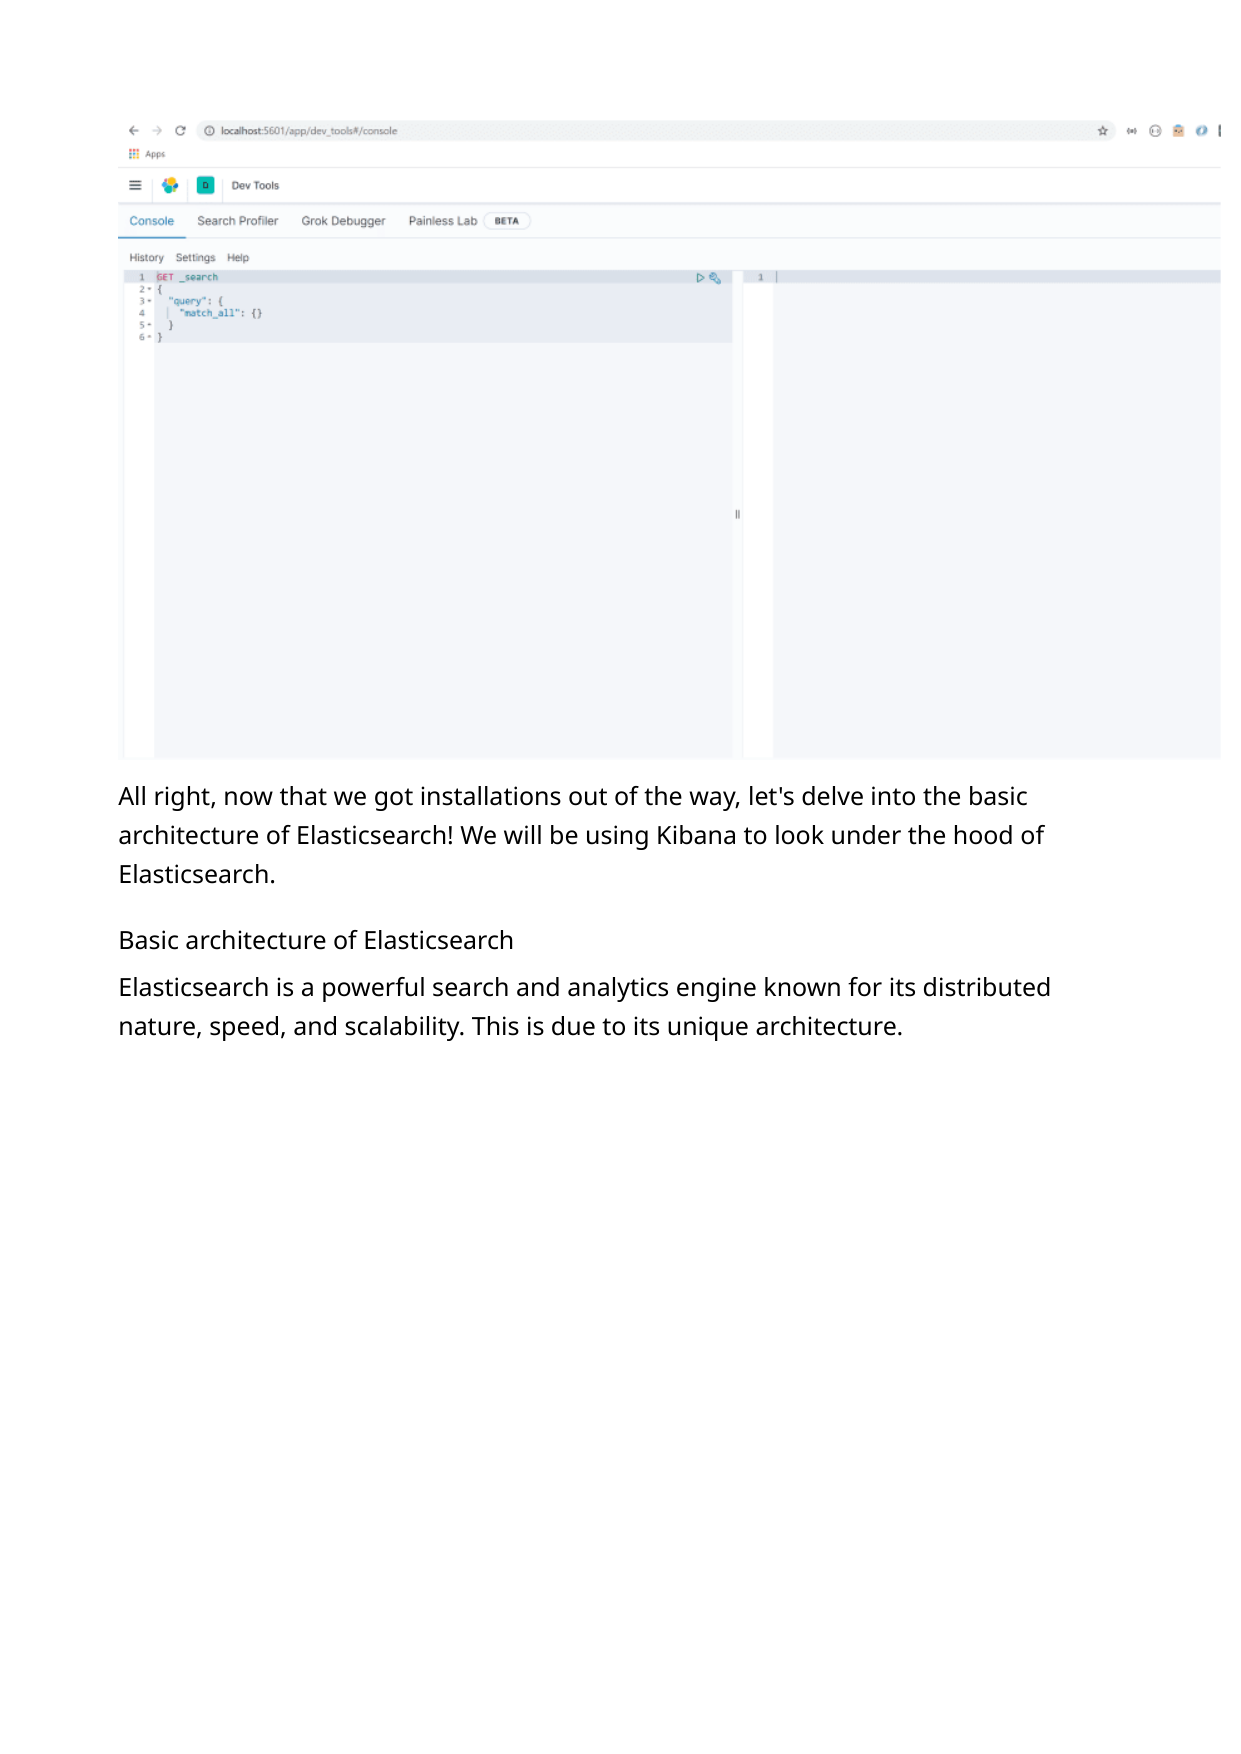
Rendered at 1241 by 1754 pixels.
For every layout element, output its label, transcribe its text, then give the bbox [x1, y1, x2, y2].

picture [118, 118, 1221, 760]
text All right, now that we got installations out of the way, let's delve into the basic architecture of Elasticsearch! We will be using Kibana to look under the hood of Elasticsearch. [118, 778, 1122, 891]
text Elasticsearch is a powerful search and analytics engine known for its distributed nature, speed, and scalability. This is due to its unique architecture. [118, 969, 1122, 1043]
subtitle Basic architecture of Elasticsearch [118, 923, 1122, 957]
